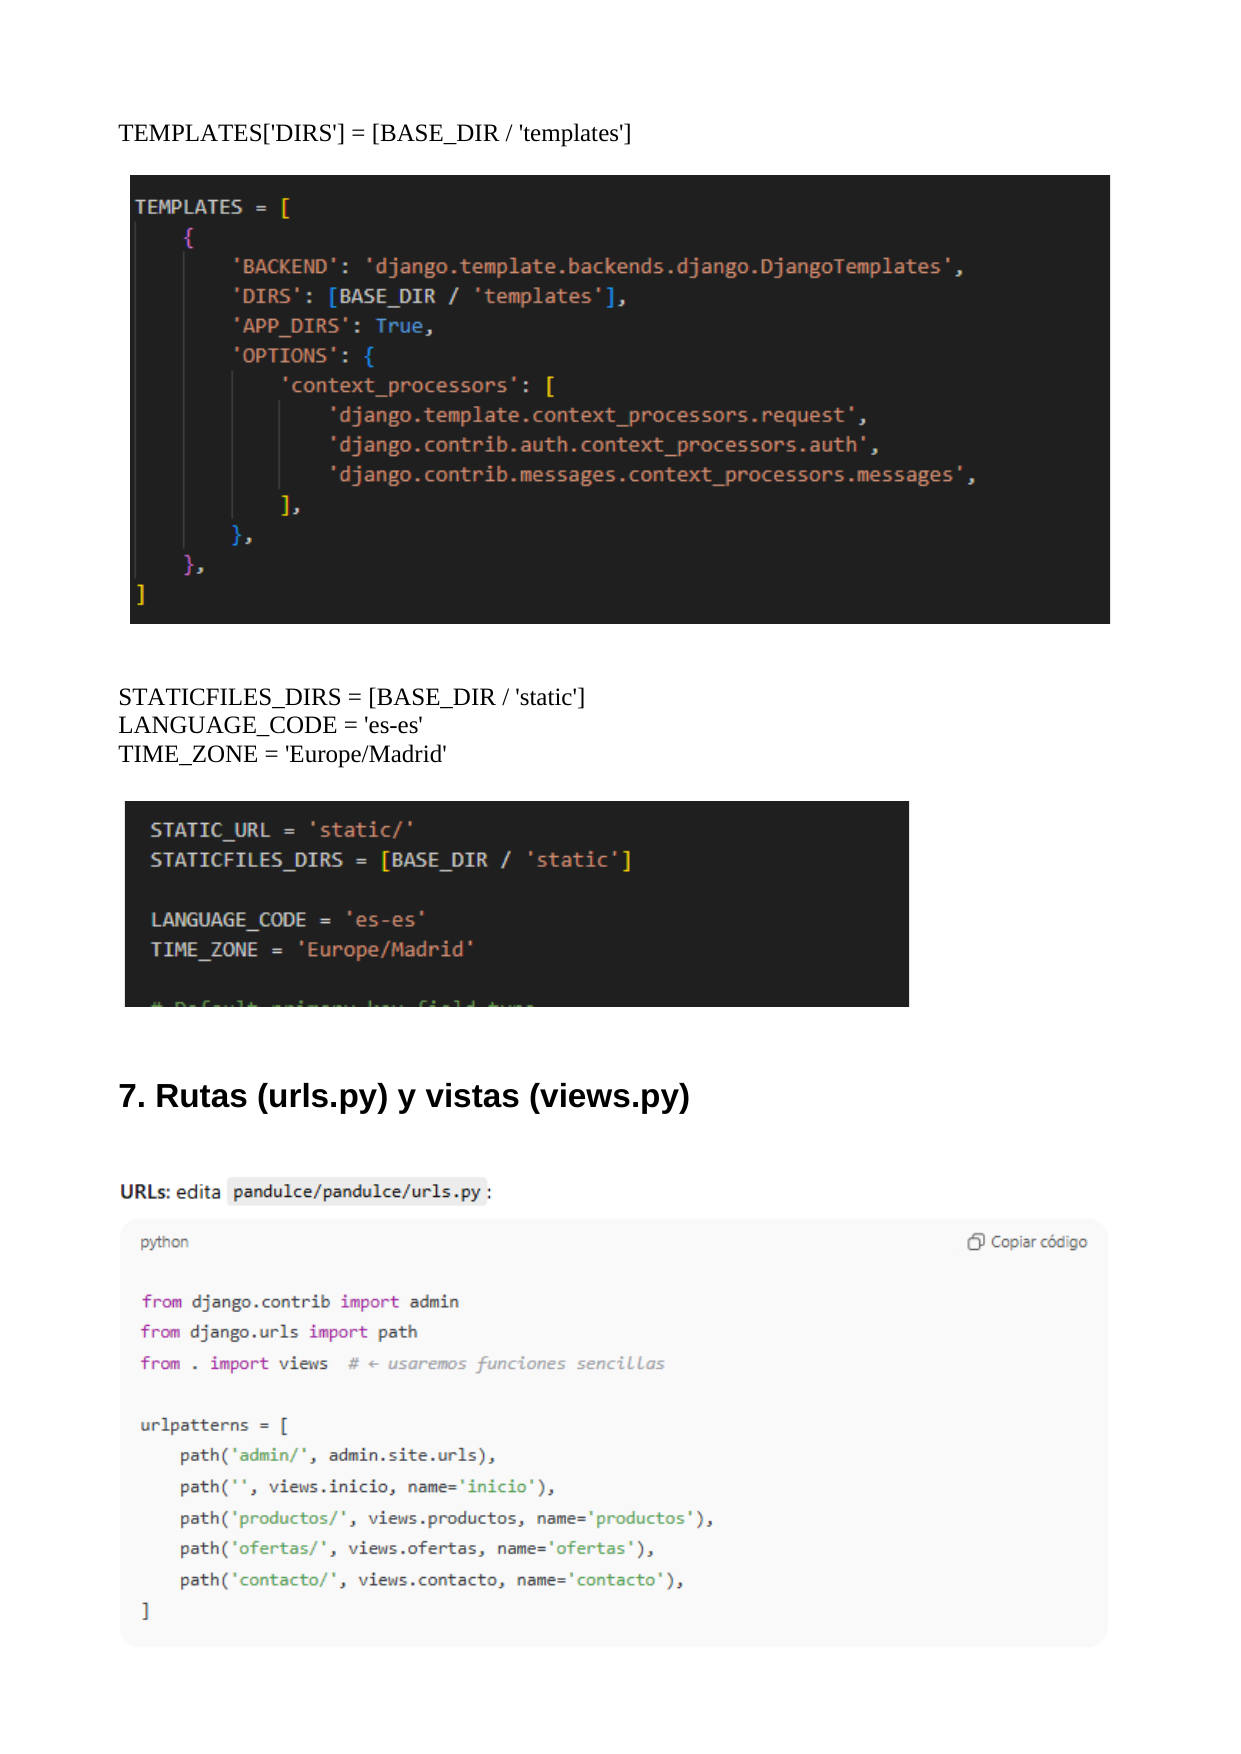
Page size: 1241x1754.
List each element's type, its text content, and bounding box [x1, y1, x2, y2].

text TIME_ZONE = 'Europe/Madrid' [118, 739, 1122, 768]
text TEMPLATES['DIRS'] = [BASE_DIR / 'templates'] [118, 118, 1122, 147]
picture [124, 801, 910, 1007]
picture [110, 1164, 1114, 1653]
picture [130, 175, 1110, 624]
text LANGUAGE_CODE = 'es-es' [118, 710, 1122, 739]
subtitle 7. Rutas (urls.py) y vistas (views.py) [118, 1076, 1122, 1114]
text STATICFILES_DIRS = [BASE_DIR / 'static'] [118, 682, 1122, 710]
